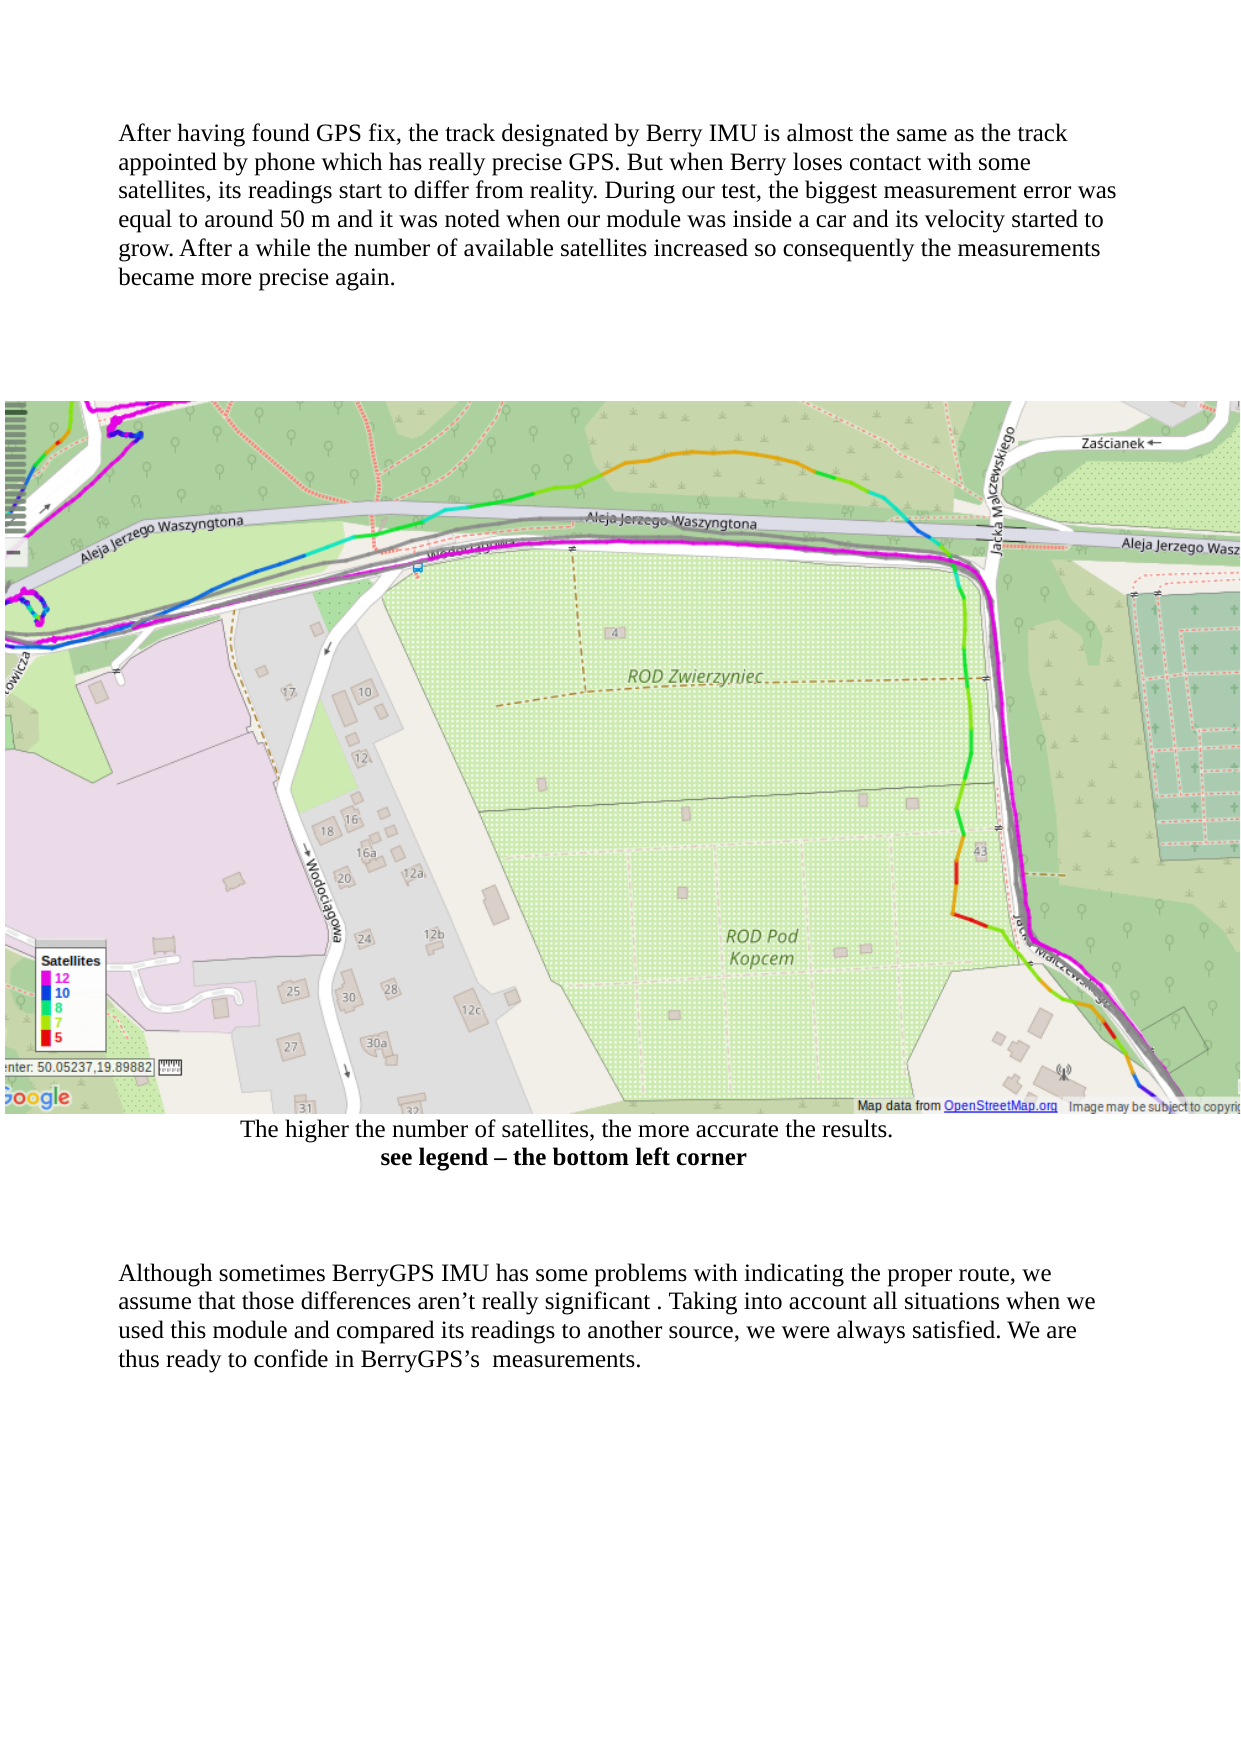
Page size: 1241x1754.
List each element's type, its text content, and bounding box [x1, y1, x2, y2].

text Although sometimes BerryGPS IMU has some problems with indicating the proper route, we assume that those differences aren’t really significant . Taking into account all situations when we used this module and compared its readings to another source, we were always satisfied. We are thus ready to confide in BerryGPS’s measurements. [118, 1258, 1122, 1373]
picture [5, 401, 1241, 1114]
text After having found GPS fix, the track designated by Berry IMU is almost the same as the track appointed by phone which has really precise GPS. But when Berry loses contact with some satellites, its readings start to differ from reality. During our test, the biggest measurement error was equal to around 50 m and it was noted when our module was inside a car and its velocity started to grow. After a while the number of available satellites increased so consequently the measurements became more precise again. [118, 118, 1122, 377]
